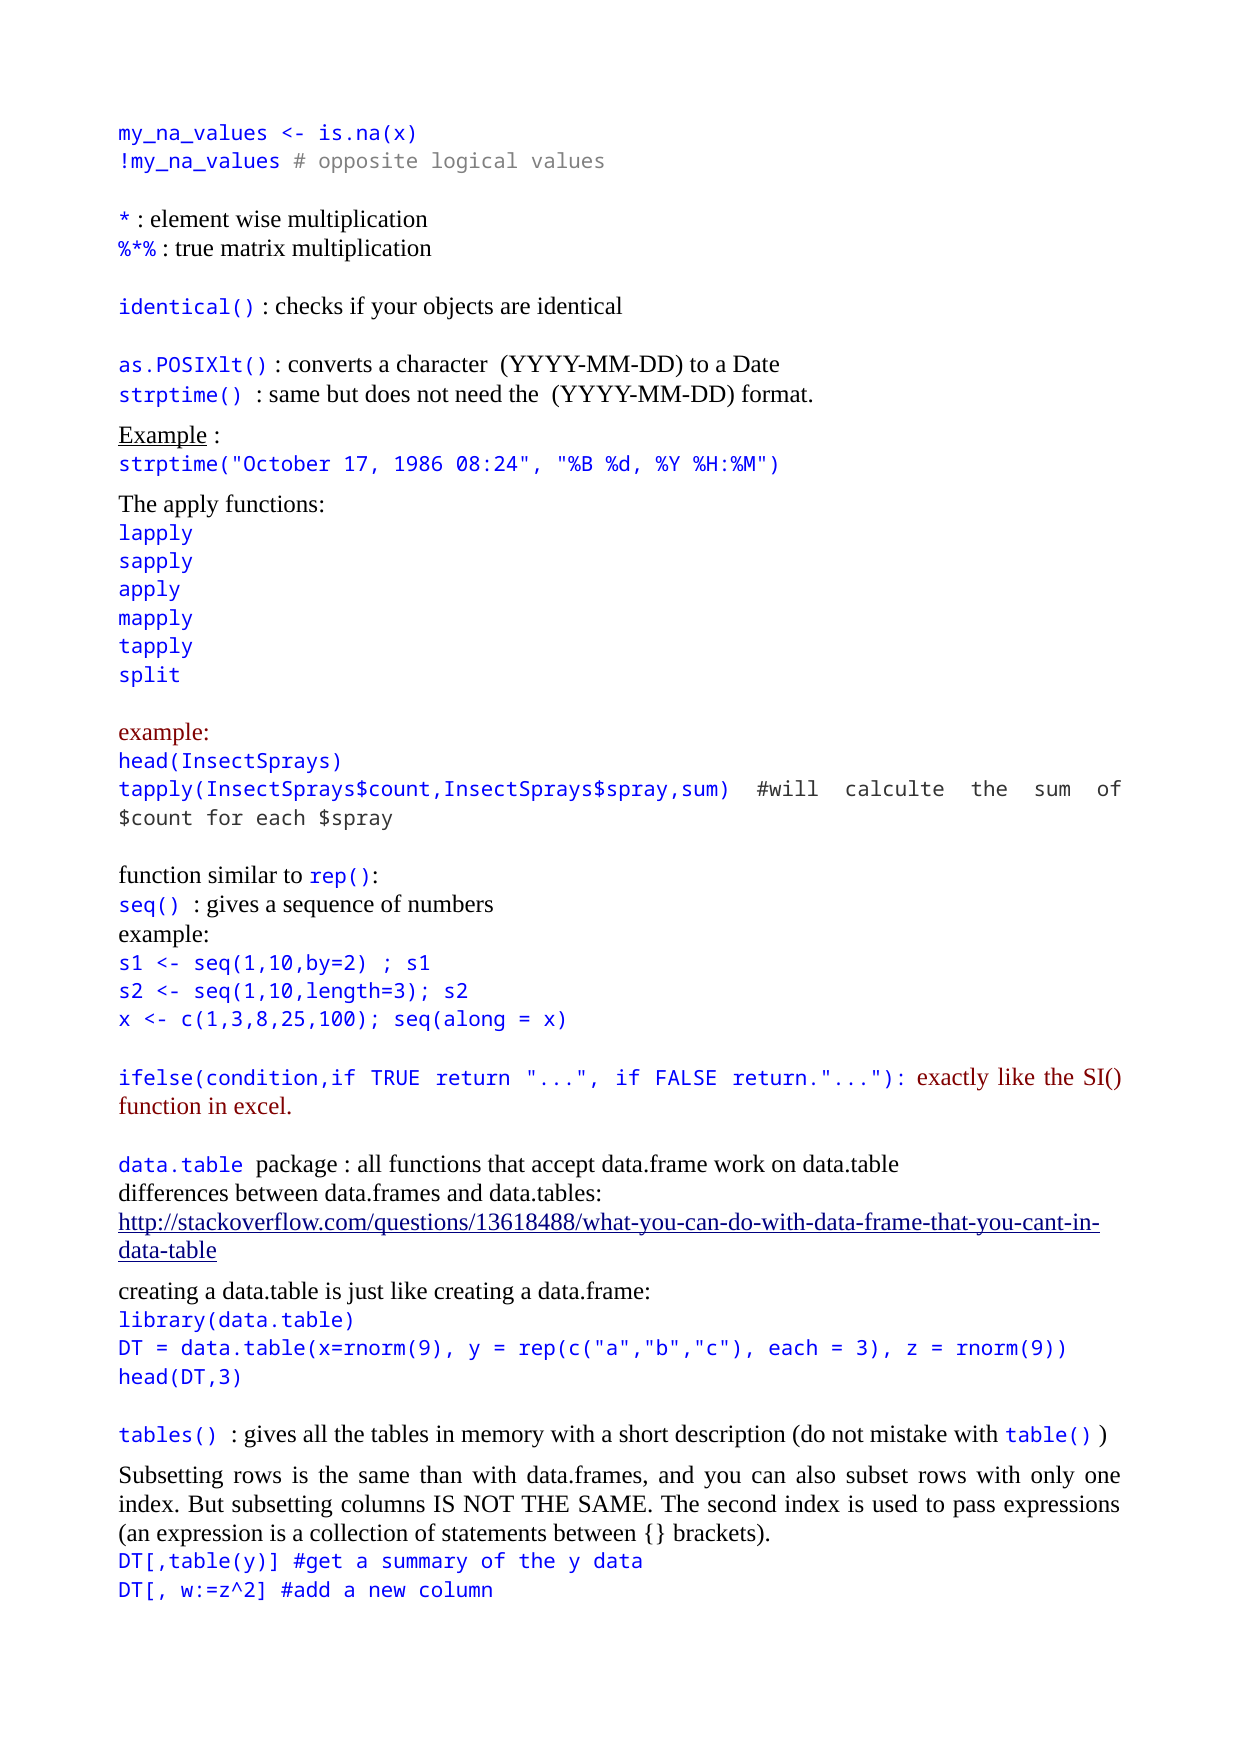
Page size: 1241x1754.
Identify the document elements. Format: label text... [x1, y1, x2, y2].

text tapply(InsectSprays$count,InsectSprays$spray,sum) #will calculte the sum of $count for each $spray [118, 774, 1122, 831]
text sapply [118, 546, 1122, 574]
text tapply [118, 631, 1122, 660]
text creating a data.table is just like creating a data.frame: [118, 1276, 1122, 1305]
text Example : [118, 420, 1122, 449]
text as.POSIXlt() : converts a character (YYYY-MM-DD) to a Date [118, 349, 1122, 379]
text split [118, 660, 1122, 688]
text apply [118, 574, 1122, 603]
text strptime("October 17, 1986 08:24", "%B %d, %Y %H:%M") [118, 449, 1122, 477]
text DT = data.table(x=rnorm(9), y = rep(c("a","b","c"), each = 3), z = rnorm(9)) [118, 1333, 1122, 1362]
text s1 <- seq(1,10,by=2) ; s1 [118, 948, 1122, 976]
text The apply functions: [118, 489, 1122, 518]
text strptime() : same but does not need the (YYYY-MM-DD) format. [118, 379, 1122, 408]
text Subsetting rows is the same than with data.frames, and you can also subset rows with only one index. But subsetting columns IS NOT THE SAME. The second index is used to pass expressions (an expression is a collection of statements between {} brackets). [118, 1460, 1122, 1546]
text function similar to rep(): [118, 860, 1122, 889]
text data.table package : all functions that accept data.frame work on data.table [118, 1149, 1122, 1178]
text head(InsectSprays) [118, 746, 1122, 774]
text head(DT,3) [118, 1362, 1122, 1390]
text DT[,table(y)] #get a summary of the y data [118, 1546, 1122, 1575]
text %*% : true matrix multiplication [118, 233, 1122, 263]
text example: [118, 919, 1122, 948]
text http://stackoverflow.com/questions/13618488/what-you-can-do-with-data-frame-that-you-cant-in-data-table [118, 1207, 1122, 1264]
text x <- c(1,3,8,25,100); seq(along = x) [118, 1004, 1122, 1033]
text s2 <- seq(1,10,length=3); s2 [118, 976, 1122, 1004]
text mapply [118, 603, 1122, 631]
text ifelse(condition,if TRUE return "...", if FALSE return."..."): exactly like the SI() function in excel. [118, 1062, 1122, 1120]
text * : element wise multiplication [118, 204, 1122, 233]
text tables() : gives all the tables in memory with a short description (do not mistake with table() ) [118, 1419, 1122, 1448]
text seq() : gives a sequence of numbers [118, 889, 1122, 919]
text differences between data.frames and data.tables: [118, 1178, 1122, 1207]
text library(data.table) [118, 1305, 1122, 1333]
text identical() : checks if your objects are identical [118, 291, 1122, 321]
text DT[, w:=z^2] #add a new column [118, 1575, 1122, 1603]
text my_na_values <- is.na(x) [118, 118, 1122, 147]
text example: [118, 717, 1122, 746]
text lapply [118, 518, 1122, 546]
text !my_na_values # opposite logical values [118, 147, 1122, 175]
